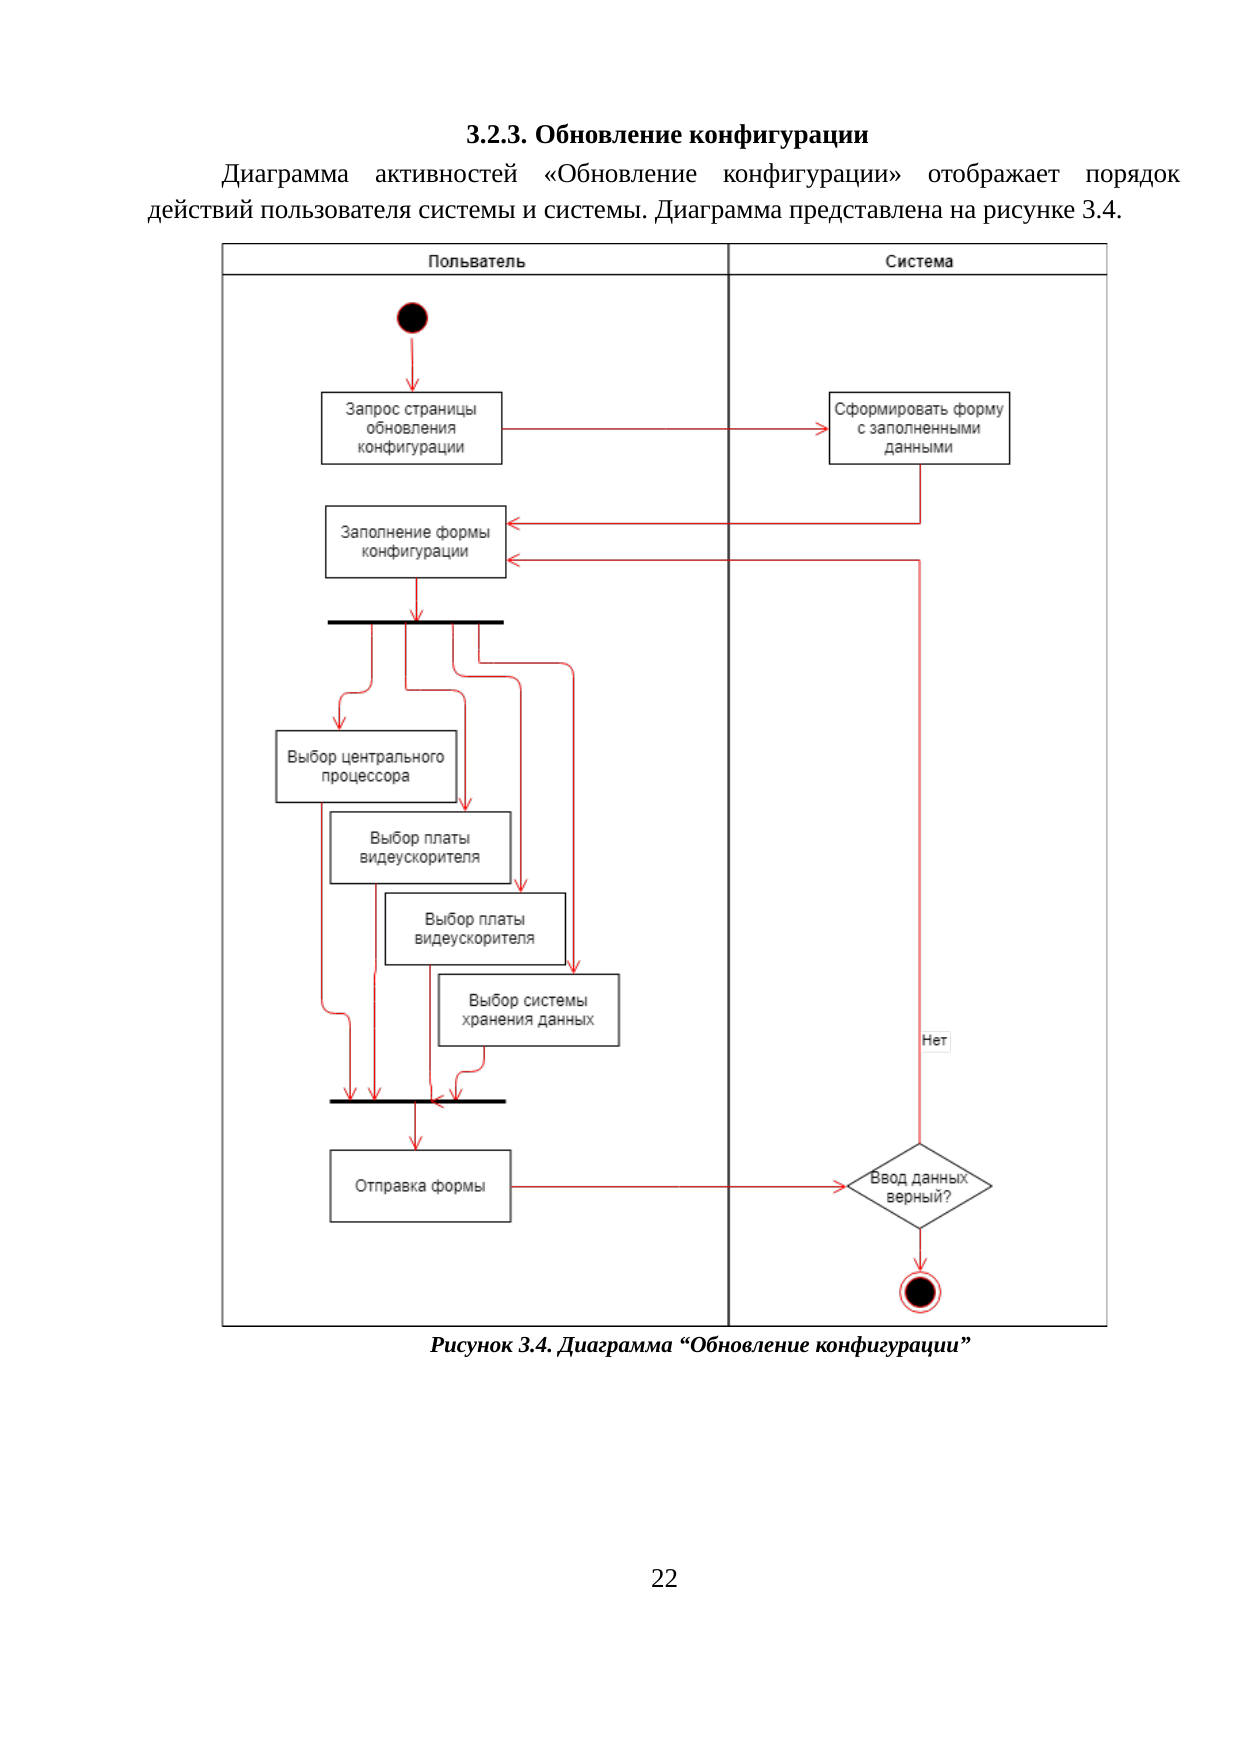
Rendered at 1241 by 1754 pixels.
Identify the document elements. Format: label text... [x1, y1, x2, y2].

text Диаграмма активностей «Обновление конфигурации» отображает порядок действий пользователя системы и системы. Диаграмма представлена на рисунке 3.4. [148, 157, 1181, 224]
subtitle Обновление конфигурации [148, 118, 1181, 149]
picture [221, 243, 1108, 1327]
text Рисунок 3.4. Диаграмма “Обновление конфигурации” [148, 243, 1181, 1357]
